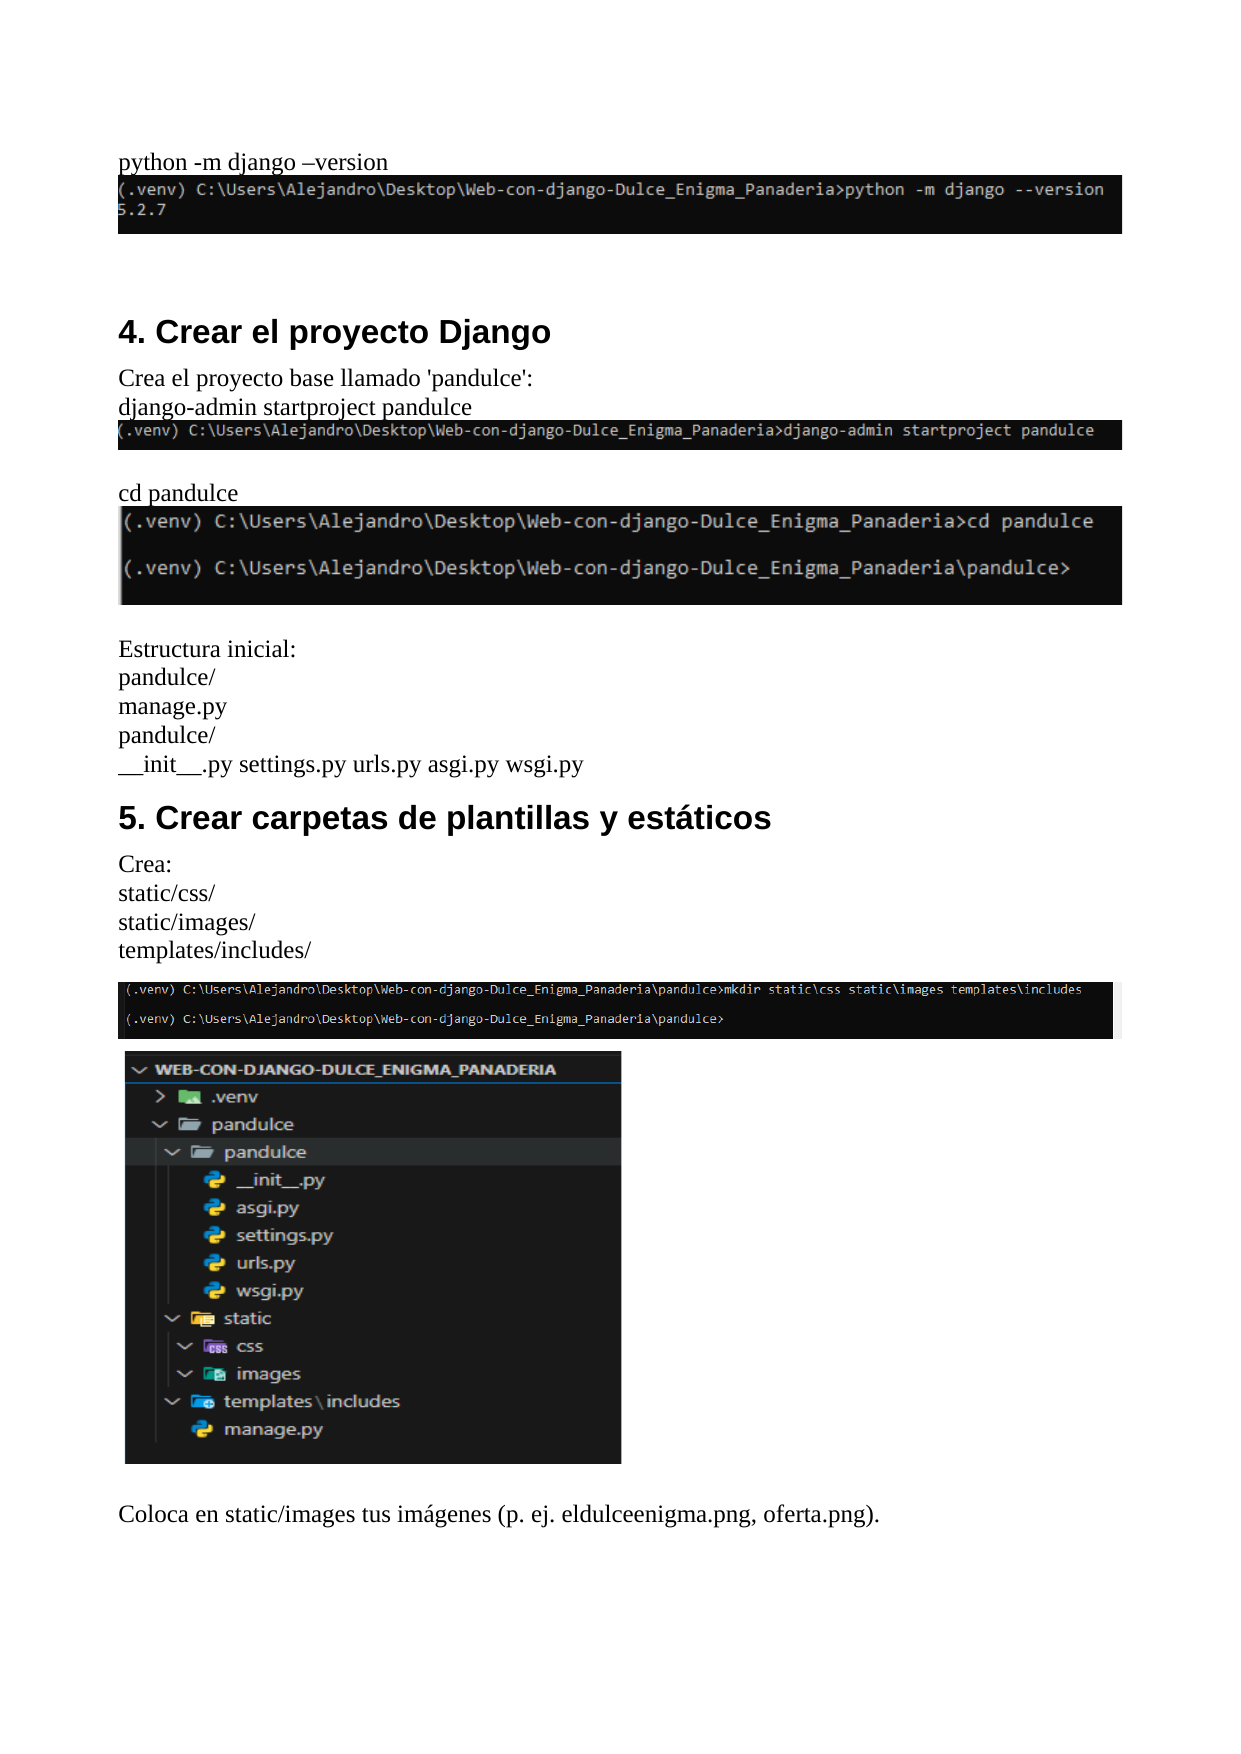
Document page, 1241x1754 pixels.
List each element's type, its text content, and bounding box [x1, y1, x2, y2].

text django-admin startproject pandulce [118, 392, 1122, 420]
picture [124, 1051, 622, 1464]
picture [118, 982, 1123, 1039]
text Crea: [118, 849, 1122, 878]
subtitle 4. Crear el proyecto Django [118, 312, 1122, 351]
text Estructura inicial: [118, 634, 1122, 662]
text python -m django –version [118, 147, 1122, 175]
text cd pandulce [118, 478, 1122, 506]
picture [118, 420, 1123, 450]
text pandulce/ [118, 720, 1122, 749]
text static/images/ [118, 907, 1122, 936]
picture [118, 506, 1123, 605]
text manage.py [118, 691, 1122, 720]
text __init__.py settings.py urls.py asgi.py wsgi.py [118, 749, 1122, 777]
picture [118, 175, 1123, 234]
text Coloca en static/images tus imágenes (p. ej. eldulceenigma.png, oferta.png). [118, 1499, 1122, 1528]
subtitle 5. Crear carpetas de plantillas y estáticos [118, 798, 1122, 837]
text Crea el proyecto base llamado 'pandulce': [118, 363, 1122, 392]
text static/css/ [118, 878, 1122, 907]
text pandulce/ [118, 662, 1122, 691]
text templates/includes/ [118, 936, 1122, 964]
